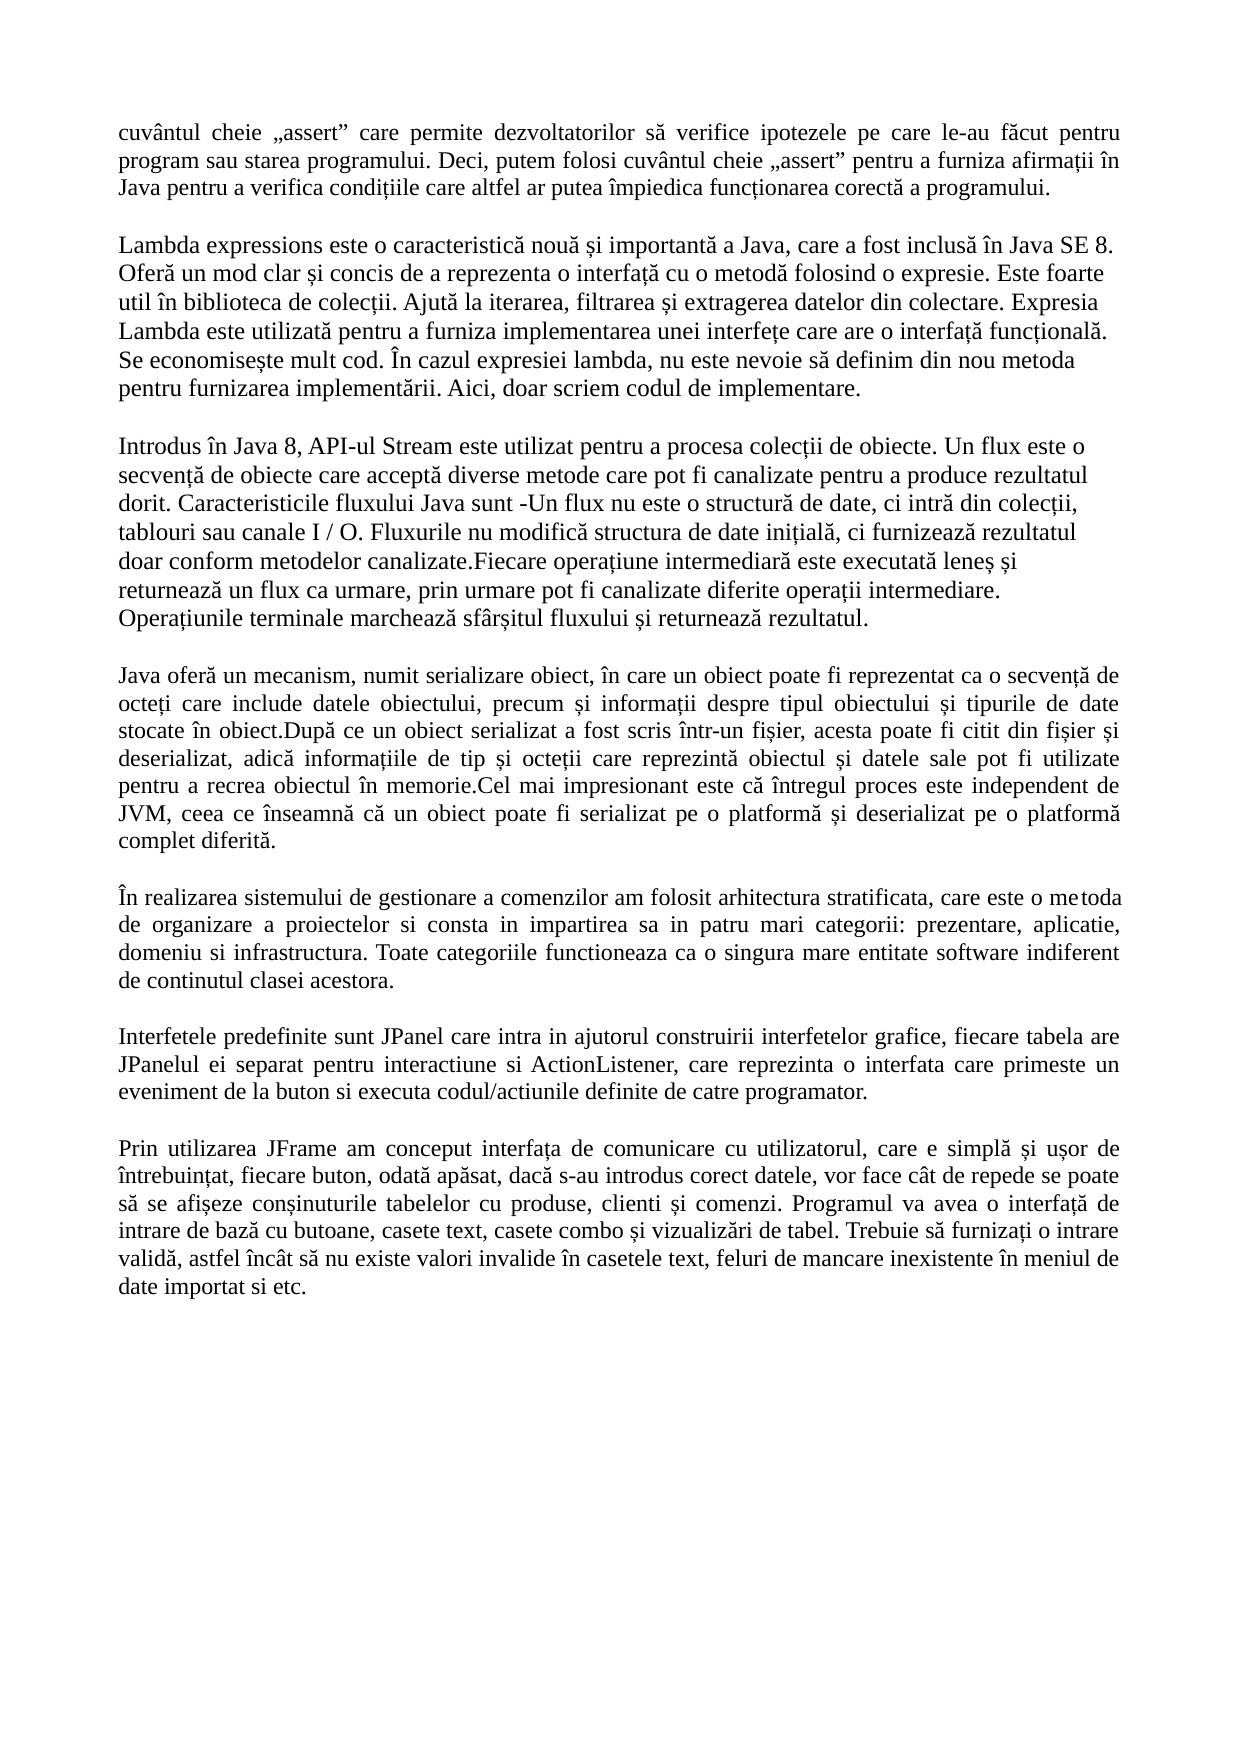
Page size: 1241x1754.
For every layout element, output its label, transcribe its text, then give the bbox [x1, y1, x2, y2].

text Introdus în Java 8, API-ul Stream este utilizat pentru a procesa colecții de obiecte. Un flux este o secvență de obiecte care acceptă diverse metode care pot fi canalizate pentru a produce rezultatul dorit. Caracteristicile fluxului Java sunt -Un flux nu este o structură de date, ci intră din colecții, tablouri sau canale I / O. Fluxurile nu modifică structura de date inițială, ci furnizează rezultatul doar conform metodelor canalizate.Fiecare operațiune intermediară este executată leneș și returnează un flux ca urmare, prin urmare pot fi canalizate diferite operații intermediare. Operațiunile terminale marchează sfârșitul fluxului și returnează rezultatul. [118, 431, 1122, 632]
text În realizarea sistemului de gestionare a comenzilor am folosit arhitectura stratificata, care este o metoda de organizare a proiectelor si consta in impartirea sa in patru mari categorii: prezentare, aplicatie, domeniu si infrastructura. Toate categoriile functioneaza ca o singura mare entitate software indiferent de continutul clasei acestora. [118, 883, 1122, 993]
text Lambda expressions este o caracteristică nouă și importantă a Java, care a fost inclusă în Java SE 8. Oferă un mod clar și concis de a reprezenta o interfață cu o metodă folosind o expresie. Este foarte util în biblioteca de colecții. Ajută la iterarea, filtrarea și extragerea datelor din colectare. Expresia Lambda este utilizată pentru a furniza implementarea unei interfețe care are o interfață funcțională. Se economisește mult cod. În cazul expresiei lambda, nu este nevoie să definim din nou metoda pentru furnizarea implementării. Aici, doar scriem codul de implementare. [118, 230, 1122, 402]
text Java oferă un mecanism, numit serializare obiect, în care un obiect poate fi reprezentat ca o secvență de octeți care include datele obiectului, precum și informații despre tipul obiectului și tipurile de date stocate în obiect.După ce un obiect serializat a fost scris într-un fișier, acesta poate fi citit din fișier și deserializat, adică informațiile de tip și octeții care reprezintă obiectul și datele sale pot fi utilizate pentru a recrea obiectul în memorie.Cel mai impresionant este că întregul proces este independent de JVM, ceea ce înseamnă că un obiect poate fi serializat pe o platformă și deserializat pe o platformă complet diferită. [118, 661, 1122, 854]
text Interfetele predefinite sunt JPanel care intra in ajutorul construirii interfetelor grafice, fiecare tabela are JPanelul ei separat pentru interactiune si ActionListener, care reprezinta o interfata care primeste un eveniment de la buton si executa codul/actiunile definite de catre programator. [118, 1022, 1122, 1105]
text cuvântul cheie „assert” care permite dezvoltatorilor să verifice ipotezele pe care le-au făcut pentru program sau starea programului. Deci, putem folosi cuvântul cheie „assert” pentru a furniza afirmații în Java pentru a verifica condițiile care altfel ar putea împiedica funcționarea corectă a programului. [118, 118, 1122, 201]
text Prin utilizarea JFrame am conceput interfața de comunicare cu utilizatorul, care e simplă și ușor de întrebuințat, fiecare buton, odată apăsat, dacă s-au introdus corect datele, vor face cât de repede se poate să se afișeze conșinuturile tabelelor cu produse, clienti și comenzi. Programul va avea o interfață de intrare de bază cu butoane, casete text, casete combo și vizualizări de tabel. Trebuie să furnizați o intrare validă, astfel încât să nu existe valori invalide în casetele text, feluri de mancare inexistente în meniul de date importat si etc. [118, 1134, 1122, 1299]
